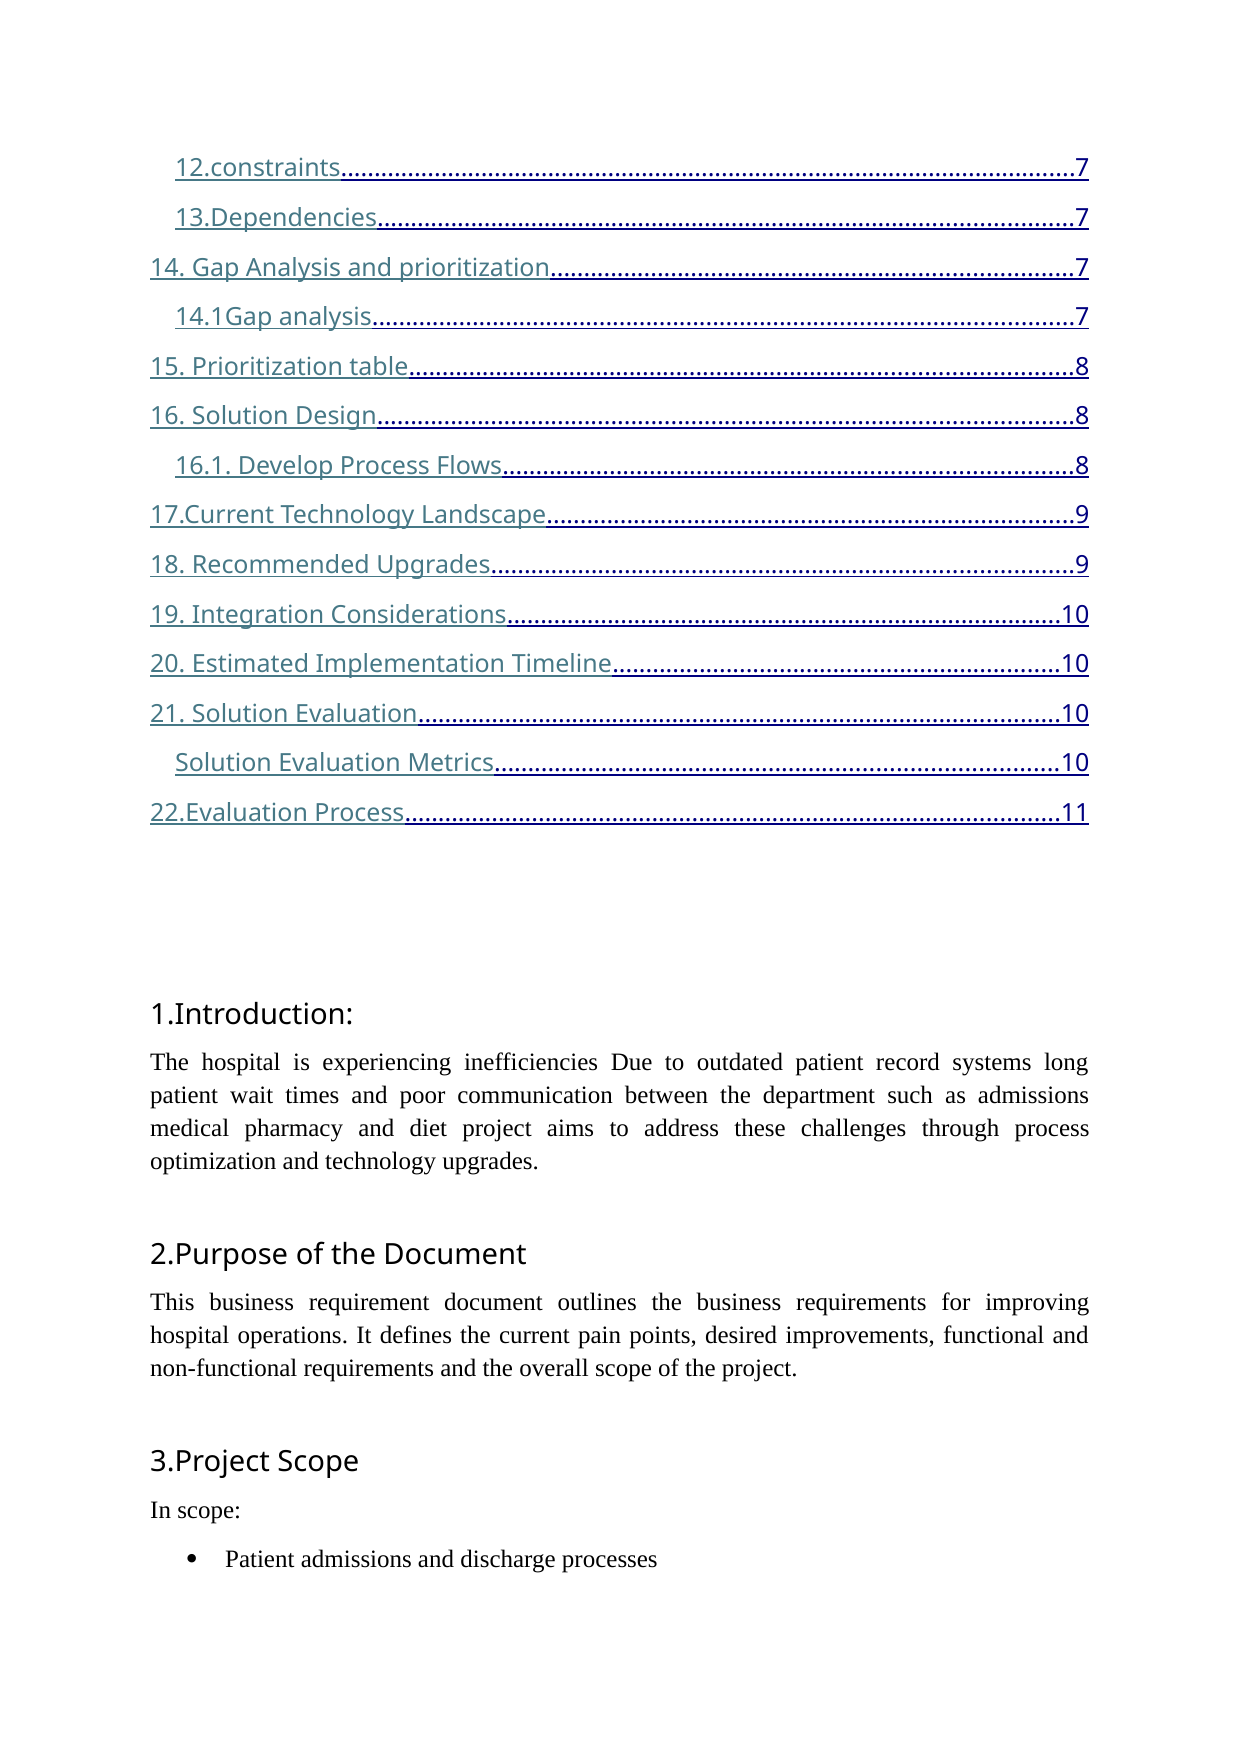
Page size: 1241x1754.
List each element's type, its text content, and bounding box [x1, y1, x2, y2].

text Solution Evaluation Metrics 10 [175, 745, 1090, 779]
text 14.1Gap analysis 7 [175, 299, 1090, 333]
subtitle 3.Project Scope [150, 1441, 1090, 1480]
list Patient admissions and discharge processes [187, 1544, 1090, 1573]
subtitle 2.Purpose of the Document [150, 1233, 1090, 1273]
text 17.Current Technology Landscape 9 [150, 497, 1090, 531]
text 15. Prioritization table 8 [150, 348, 1090, 382]
text In scope: [150, 1495, 1090, 1523]
text 13.Dependencies 7 [175, 199, 1090, 234]
text 22.Evaluation Process 11 [150, 794, 1090, 829]
subtitle 1.Introduction: [150, 993, 1090, 1033]
text 21. Solution Evaluation 10 [150, 695, 1090, 729]
text 14. Gap Analysis and prioritization 7 [150, 249, 1090, 283]
text 16.1. Develop Process Flows 8 [175, 447, 1090, 482]
text 16. Solution Design 8 [150, 398, 1090, 432]
text This business requirement document outlines the business requirements for improving hospital operations. It defines the current pain points, desired improvements, functional and non-functional requirements and the overall scope of the project. [150, 1287, 1090, 1382]
text 18. Recommended Upgrades 9 [150, 547, 1090, 581]
text 20. Estimated Implementation Timeline 10 [150, 646, 1090, 680]
text 19. Integration Considerations 10 [150, 596, 1090, 630]
text 12.constraints 7 [175, 150, 1090, 184]
text The hospital is experiencing inefficiencies Due to outdated patient record systems long patient wait times and poor communication between the department such as admissions medical pharmacy and diet project aims to address these challenges through process optimization and technology upgrades. [150, 1047, 1090, 1175]
